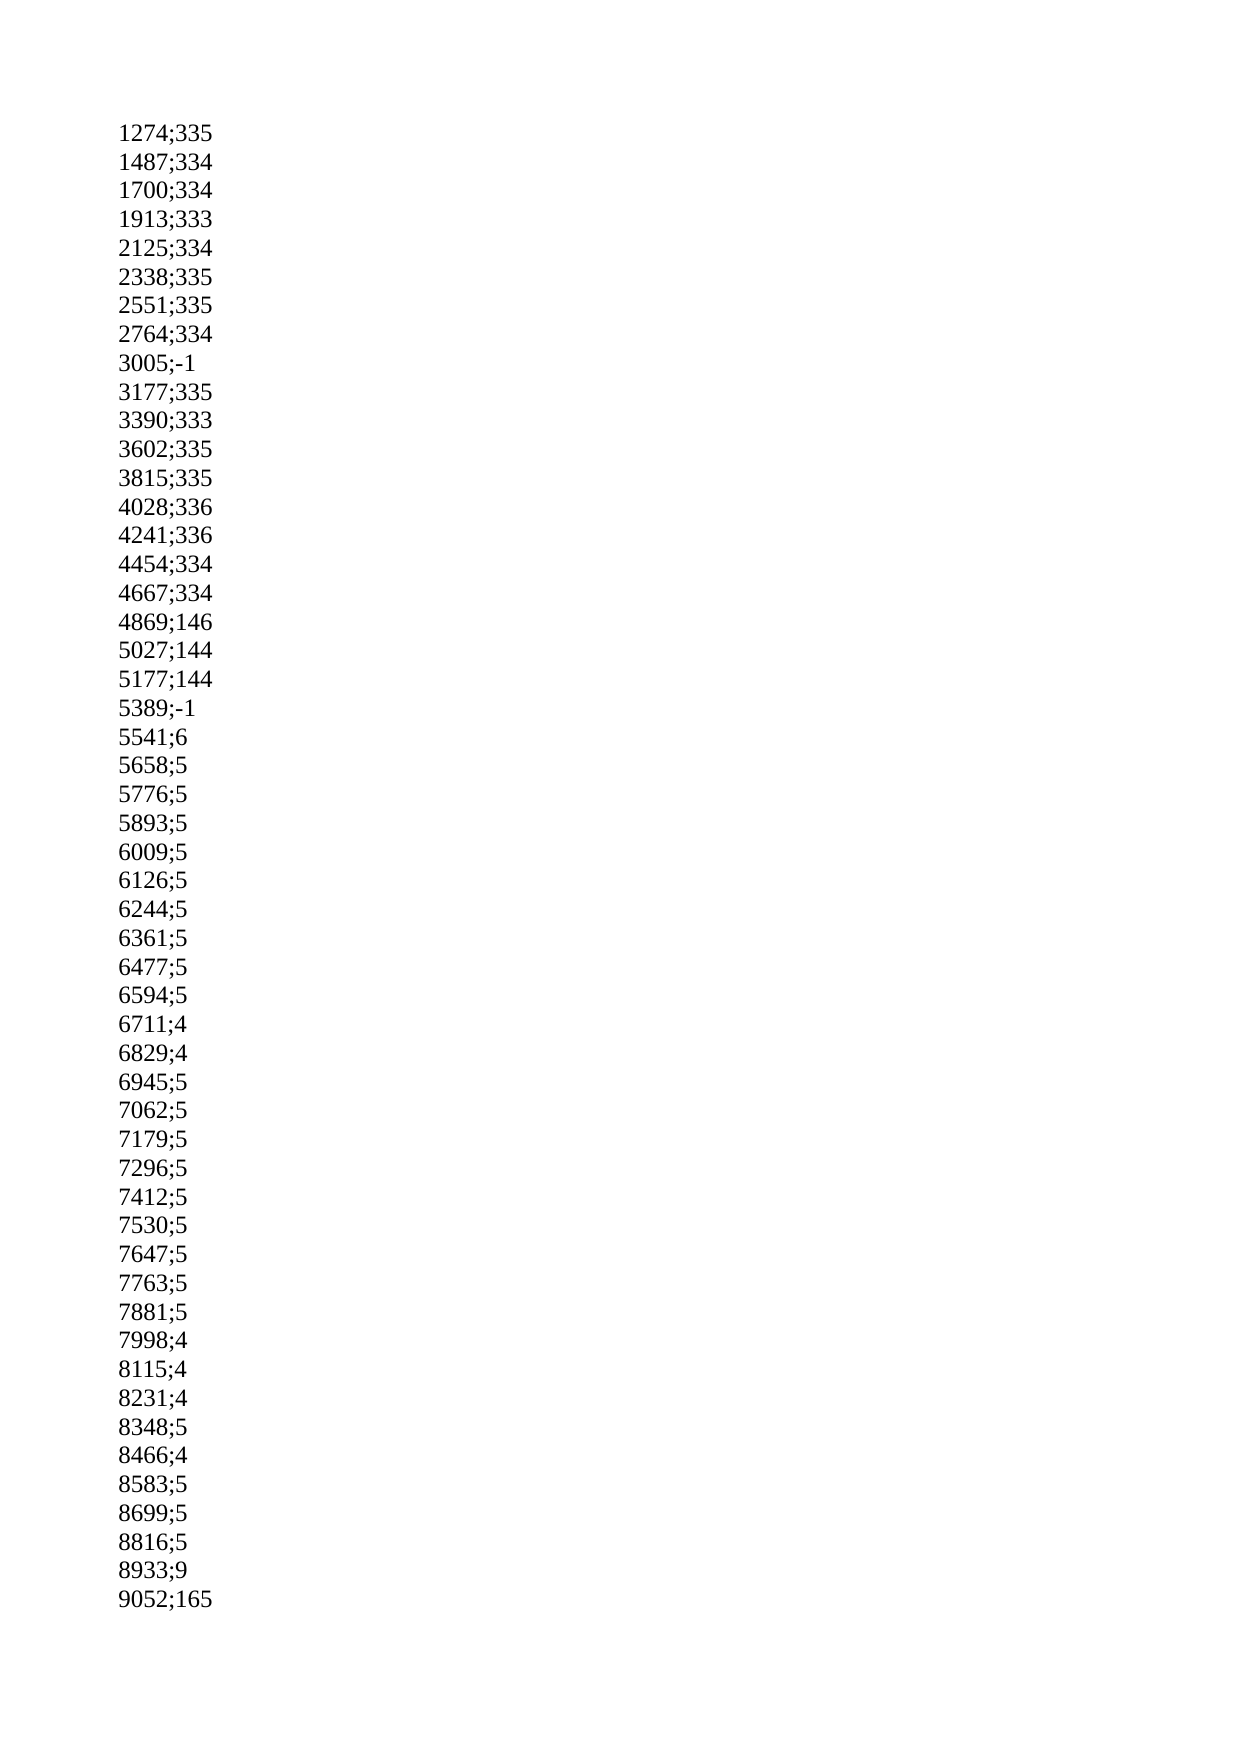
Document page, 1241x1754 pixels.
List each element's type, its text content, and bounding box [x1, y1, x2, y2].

text 1274;335 [118, 118, 1122, 147]
text 8933;9 [118, 1556, 1122, 1584]
text 3005;-1 [118, 348, 1122, 377]
text 1700;334 [118, 176, 1122, 204]
text 4667;334 [118, 578, 1122, 607]
text 6945;5 [118, 1067, 1122, 1096]
text 7881;5 [118, 1297, 1122, 1326]
text 4028;336 [118, 492, 1122, 521]
text 1487;334 [118, 147, 1122, 176]
text 6594;5 [118, 981, 1122, 1009]
text 5893;5 [118, 808, 1122, 837]
text 3177;335 [118, 377, 1122, 406]
text 5027;144 [118, 636, 1122, 664]
text 4869;146 [118, 607, 1122, 636]
text 6711;4 [118, 1009, 1122, 1038]
text 3390;333 [118, 406, 1122, 434]
text 7530;5 [118, 1211, 1122, 1239]
text 4454;334 [118, 549, 1122, 578]
text 7179;5 [118, 1124, 1122, 1153]
text 8816;5 [118, 1527, 1122, 1556]
text 7062;5 [118, 1096, 1122, 1124]
text 7412;5 [118, 1182, 1122, 1211]
text 6126;5 [118, 866, 1122, 894]
text 2338;335 [118, 262, 1122, 291]
text 5541;6 [118, 722, 1122, 751]
text 2551;335 [118, 291, 1122, 319]
text 3602;335 [118, 434, 1122, 463]
text 8699;5 [118, 1498, 1122, 1527]
text 6009;5 [118, 837, 1122, 866]
text 7296;5 [118, 1153, 1122, 1182]
text 8231;4 [118, 1383, 1122, 1412]
text 6361;5 [118, 923, 1122, 952]
text 7998;4 [118, 1326, 1122, 1354]
text 6477;5 [118, 952, 1122, 981]
text 5658;5 [118, 751, 1122, 779]
text 5177;144 [118, 664, 1122, 693]
text 3815;335 [118, 463, 1122, 492]
text 7763;5 [118, 1268, 1122, 1297]
text 5389;-1 [118, 693, 1122, 722]
text 2125;334 [118, 233, 1122, 262]
text 1913;333 [118, 204, 1122, 233]
text 6244;5 [118, 894, 1122, 923]
text 8348;5 [118, 1412, 1122, 1441]
text 8466;4 [118, 1441, 1122, 1469]
text 8583;5 [118, 1469, 1122, 1498]
text 7647;5 [118, 1239, 1122, 1268]
text 2764;334 [118, 319, 1122, 348]
text 9052;165 [118, 1584, 1122, 1613]
text 5776;5 [118, 779, 1122, 808]
text 8115;4 [118, 1354, 1122, 1383]
text 6829;4 [118, 1038, 1122, 1067]
text 4241;336 [118, 521, 1122, 549]
